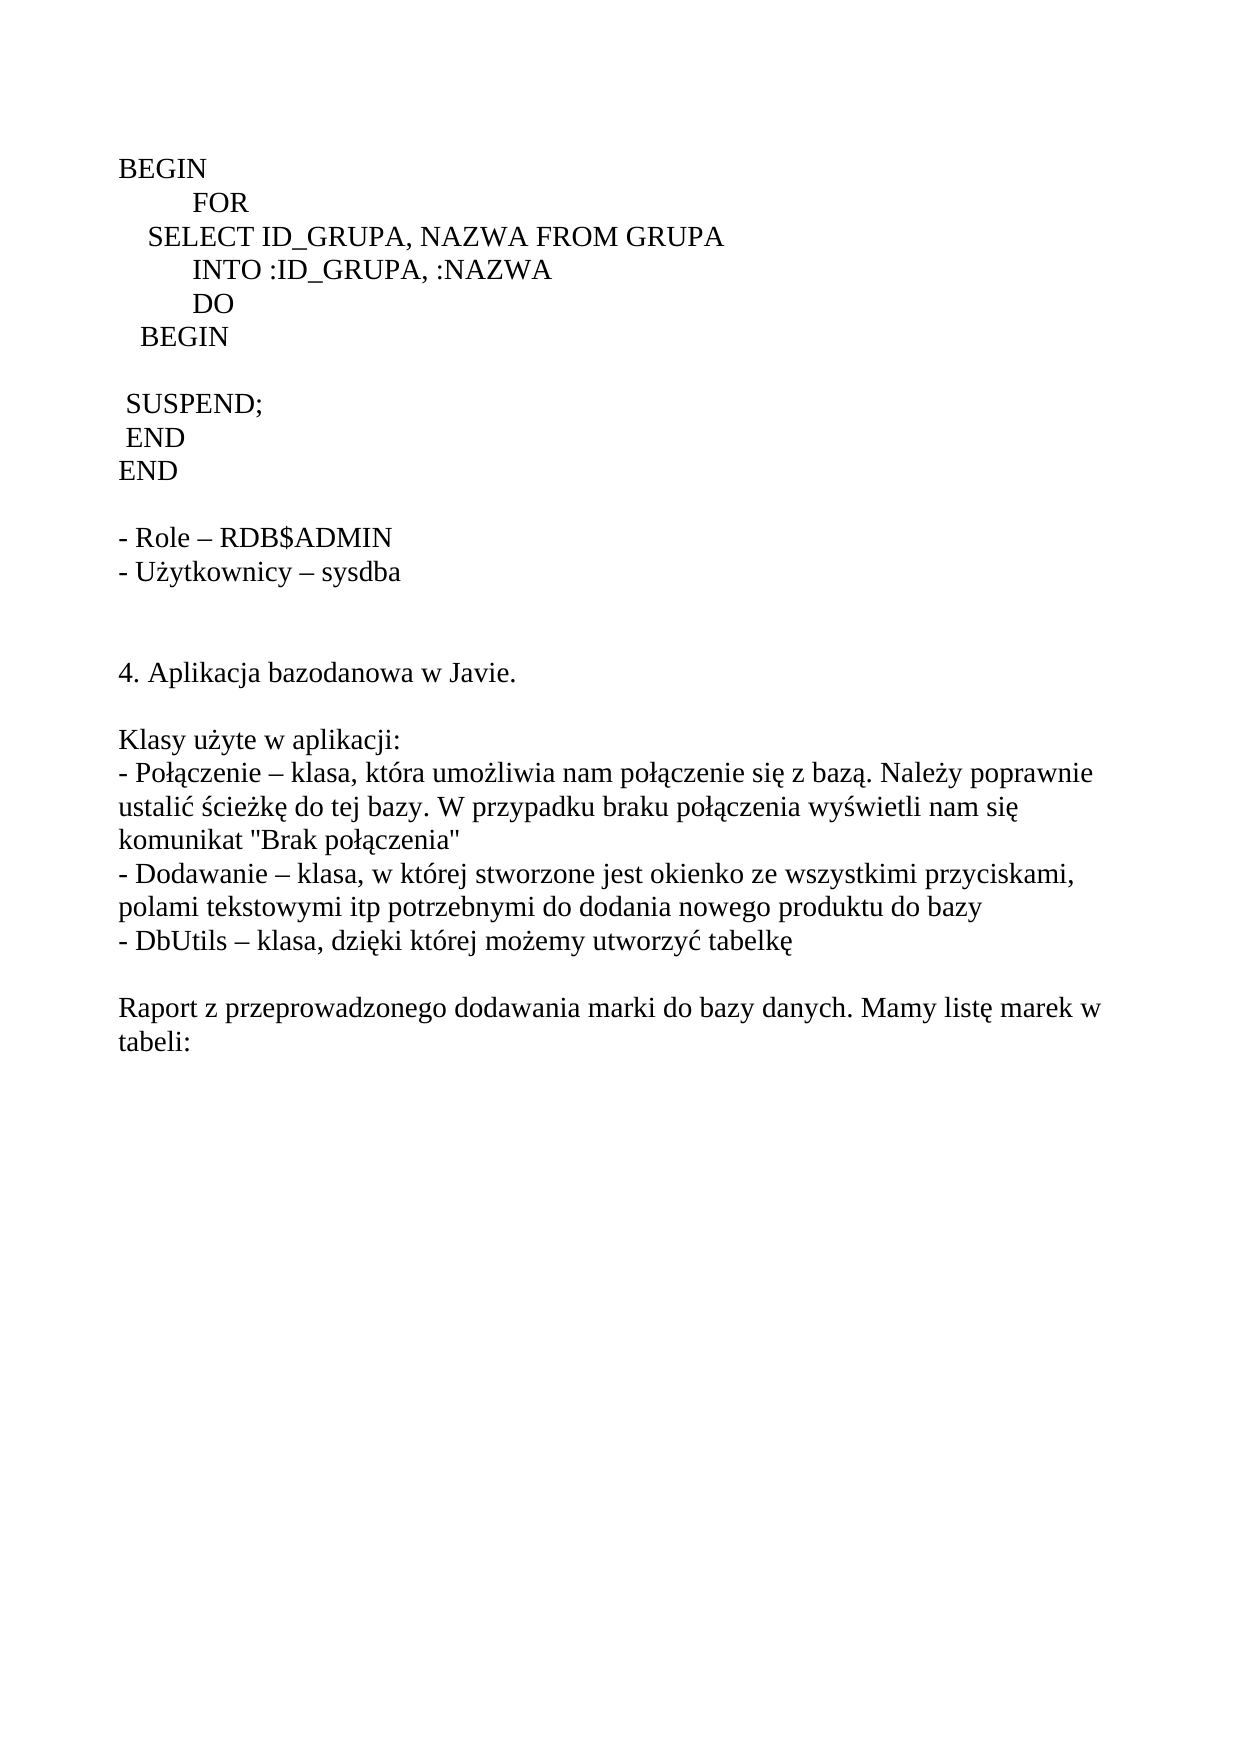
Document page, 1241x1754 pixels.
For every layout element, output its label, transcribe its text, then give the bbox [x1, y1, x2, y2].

text Raport z przeprowadzonego dodawania marki do bazy danych. Mamy listę marek w tabeli: [118, 990, 1122, 1057]
text - Dodawanie – klasa, w której stworzone jest okienko ze wszystkimi przyciskami, polami tekstowymi itp potrzebnymi do dodania nowego produktu do bazy [118, 856, 1122, 923]
text INTO :ID_GRUPA, :NAZWA [118, 252, 1122, 286]
text Klasy użyte w aplikacji: [118, 722, 1122, 755]
text - DbUtils – klasa, dzięki której możemy utworzyć tabelkę [118, 923, 1122, 957]
text FOR [118, 185, 1122, 219]
text SELECT ID_GRUPA, NAZWA FROM GRUPA [118, 219, 1122, 252]
text - Role – RDB$ADMIN [118, 521, 1122, 554]
text END [118, 420, 1122, 453]
text BEGIN [118, 319, 1122, 353]
text - Użytkownicy – sysdba [118, 554, 1122, 588]
text BEGIN [118, 152, 1122, 185]
text DO [118, 286, 1122, 319]
text 4. Aplikacja bazodanowa w Javie. [118, 655, 1122, 688]
text SUSPEND; [118, 386, 1122, 420]
text END [118, 453, 1122, 487]
text - Połączenie – klasa, która umożliwia nam połączenie się z bazą. Należy poprawnie ustalić ścieżkę do tej bazy. W przypadku braku połączenia wyświetli nam się komunikat ''Brak połączenia'' [118, 755, 1122, 856]
